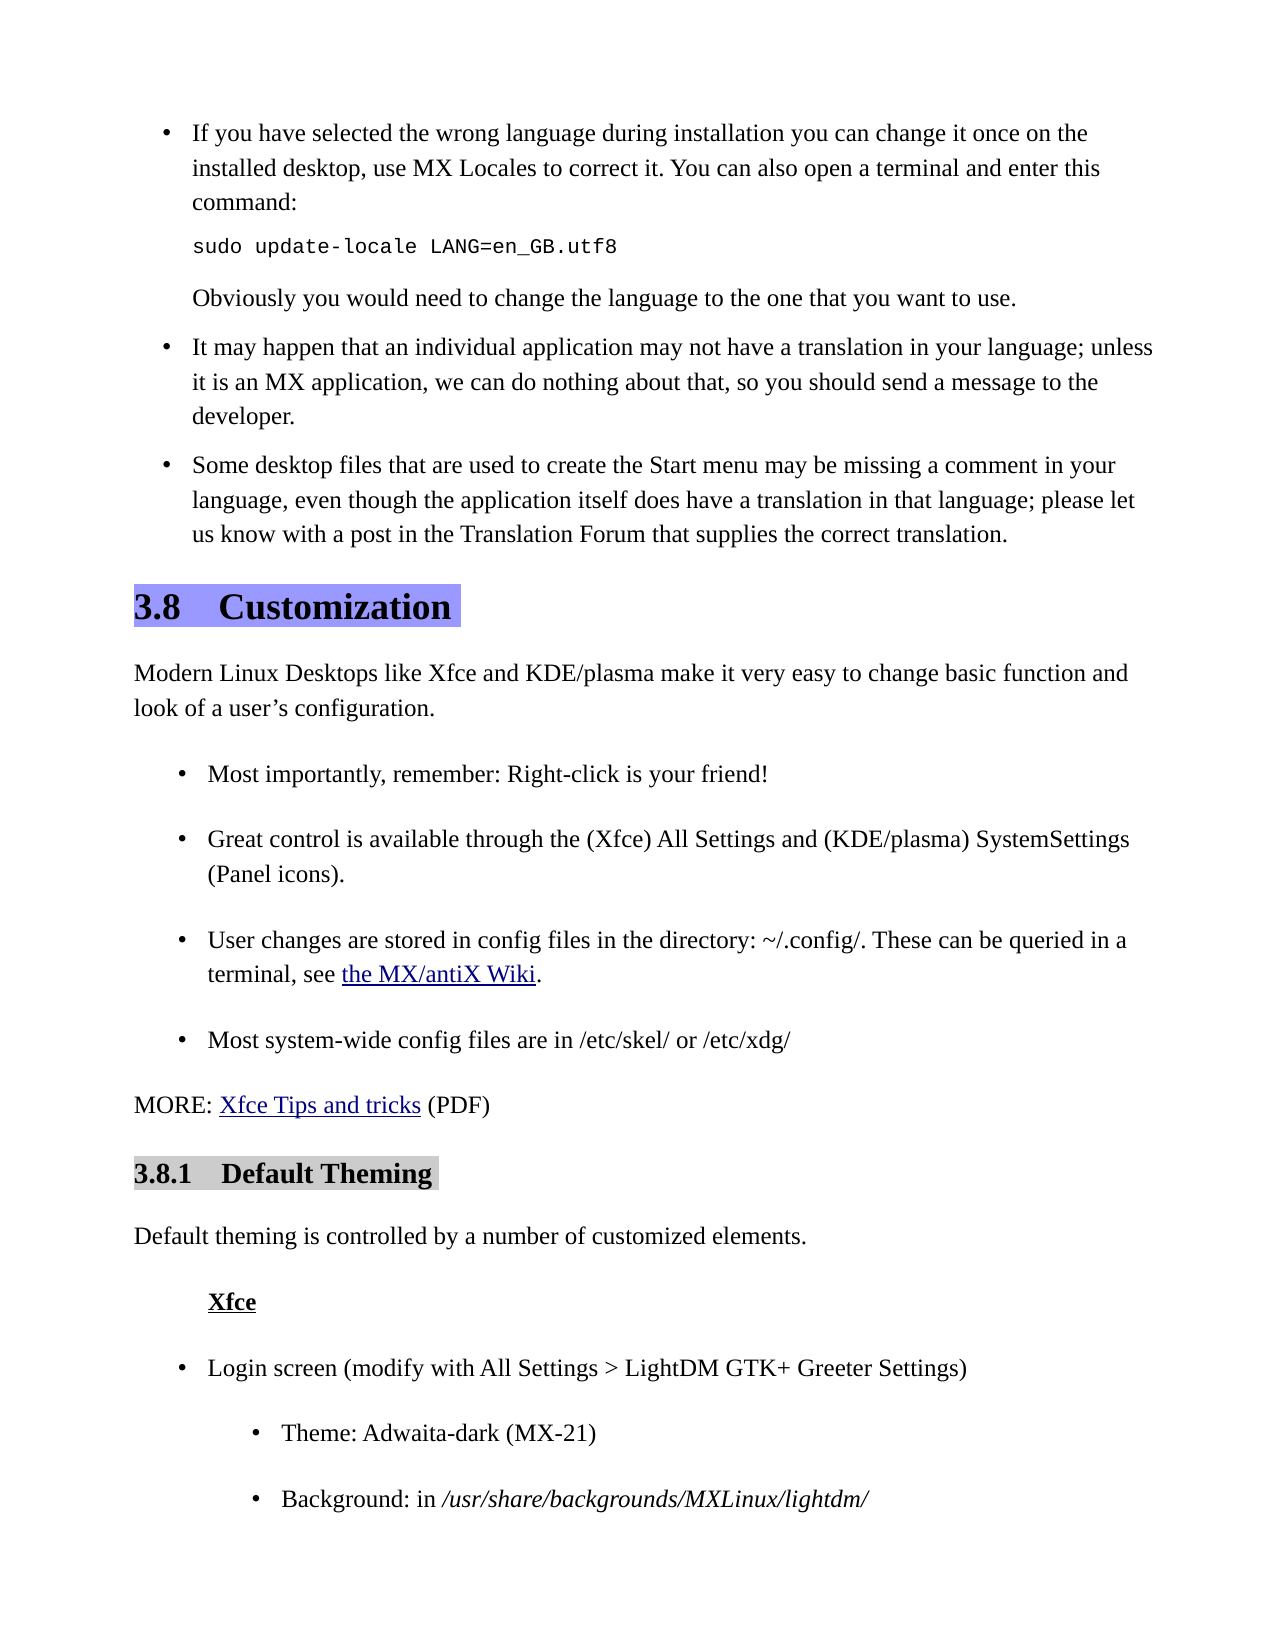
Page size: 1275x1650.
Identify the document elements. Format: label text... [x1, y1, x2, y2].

list Theme: Adwaita-dark (MX-21) [252, 1418, 1141, 1447]
subtitle 3.8.1 Default Theming [439, 1156, 1141, 1190]
text MORE: Xfce Tips and tricks (PDF) [134, 1091, 1141, 1119]
text Default theming is controlled by a number of customized elements. [134, 1221, 1141, 1250]
list Some desktop files that are used to create the Start menu may be missing a comment in your language, even though the application itself does have a translation in that language; please let us know with a post in the Translation Forum that supplies the correct translation. [162, 451, 1157, 548]
text Modern Linux Desktops like Xfce and KDE/plasma make it very easy to change basic function and look of a user’s configuration. [134, 658, 1141, 722]
list Background: in /usr/share/backgrounds/MXLinux/lightdm/ [252, 1484, 1141, 1513]
subtitle 3.8 Customization [461, 584, 1141, 627]
list User changes are stored in config files in the directory: ~/.config/. These can be queried in a terminal, see the MX/antiX Wiki. [178, 925, 1141, 988]
list If you have selected the wrong language during installation you can change it once on the installed desktop, use MX Locales to correct it. You can also open a terminal and enter this command: [162, 118, 1157, 216]
list Great control is available through the (Xfce) All Settings and (KDE/plasma) SystemSettings (Panel icons). [178, 824, 1141, 888]
list Most importantly, remember: Right-click is your friend! [178, 759, 1141, 787]
text Obviously you would need to change the language to the one that you want to use. [118, 283, 1157, 312]
text Xfce [134, 1287, 1141, 1316]
text sudo update-locale LANG=en_GB.utf8 [118, 236, 1157, 260]
list Most system-wide config files are in /etc/skel/ or /etc/xdg/ [178, 1025, 1141, 1054]
list It may happen that an individual application may not have a translation in your language; unless it is an MX application, we can do nothing about that, so you should send a message to the developer. [162, 332, 1157, 430]
list Login screen (modify with All Settings > LightDM GTK+ Greeter Settings) [178, 1353, 1141, 1381]
